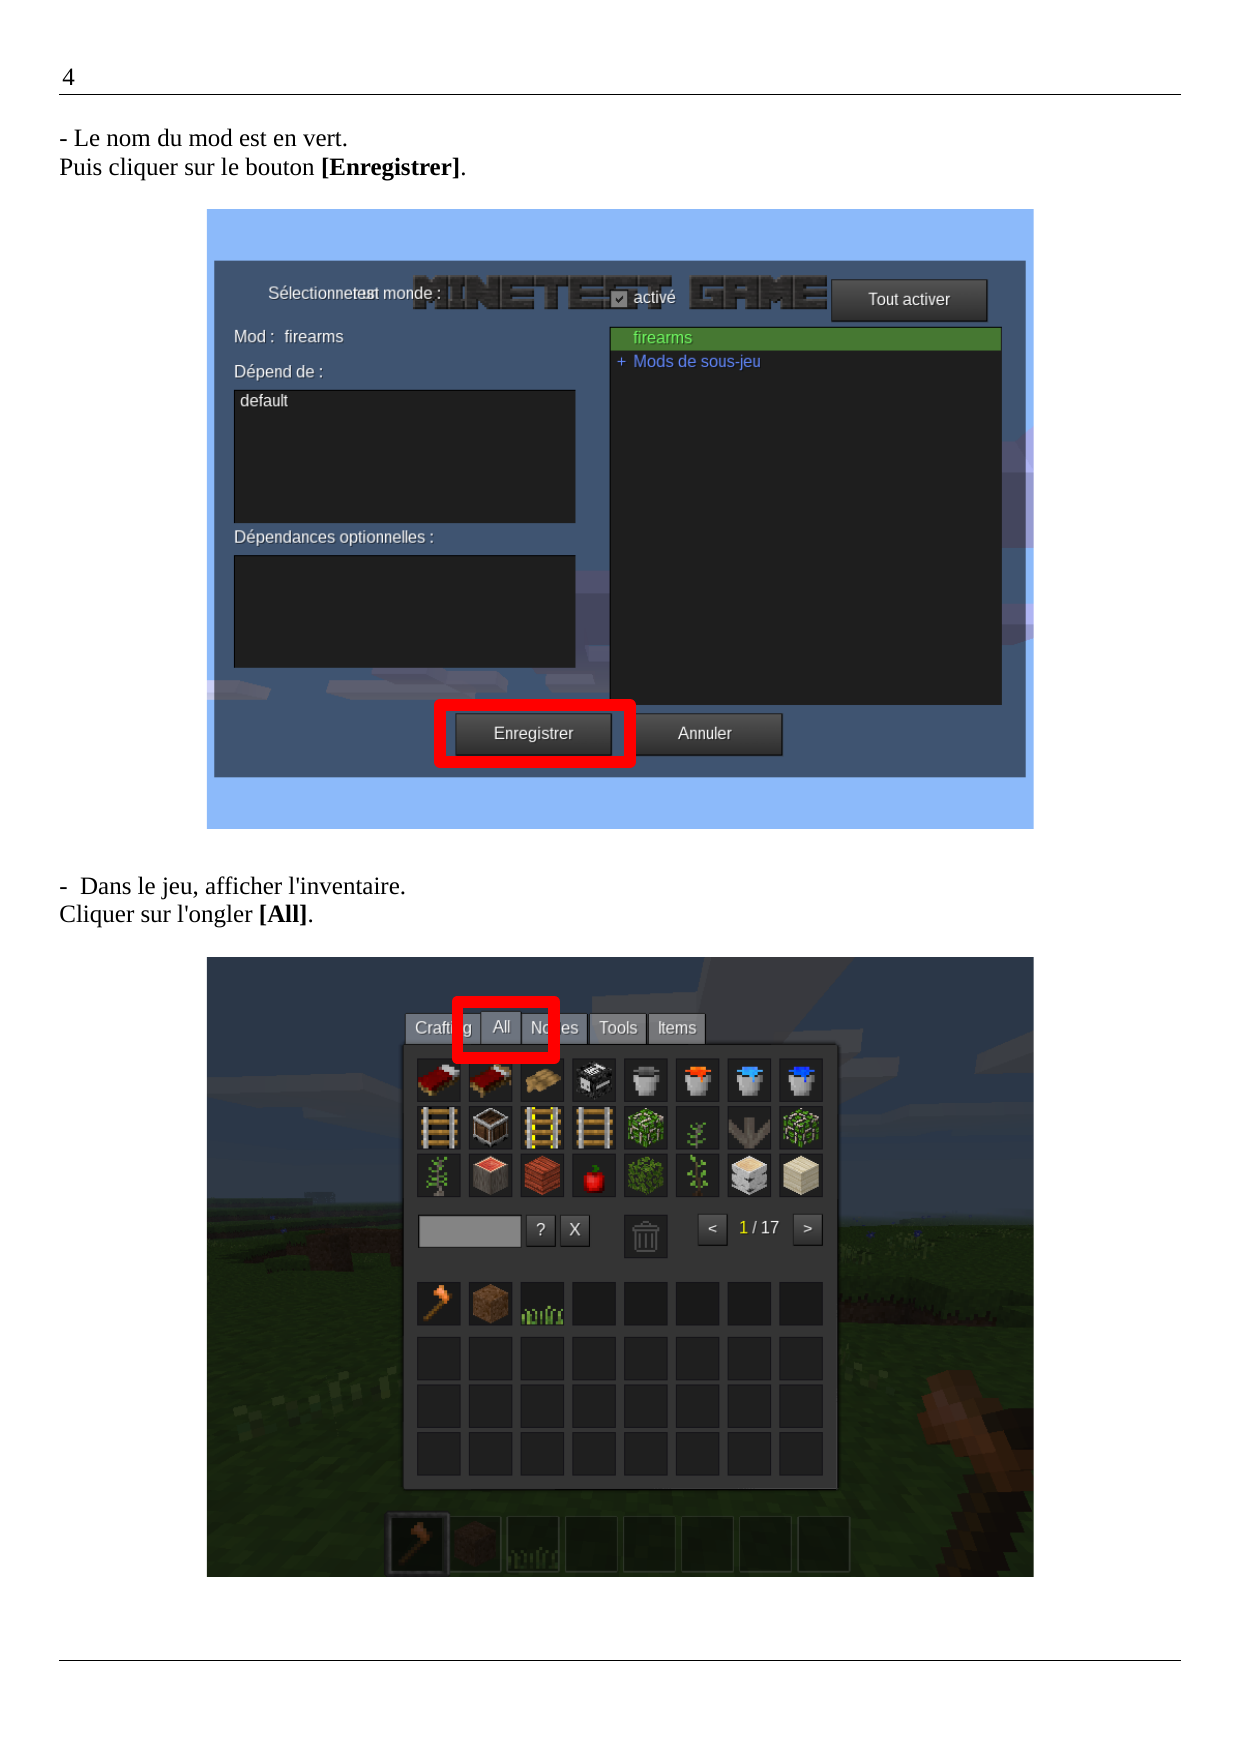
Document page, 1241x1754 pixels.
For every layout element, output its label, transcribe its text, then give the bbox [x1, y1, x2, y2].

picture [206, 209, 1034, 829]
text - Dans le jeu, afficher l'inventaire. [59, 871, 1181, 899]
text - Le nom du mod est en vert. [59, 123, 1181, 152]
text Puis cliquer sur le bouton [Enregistrer]. [59, 152, 1181, 181]
picture [206, 957, 1034, 1577]
text Cliquer sur l'ongler [All]. [59, 899, 1181, 928]
